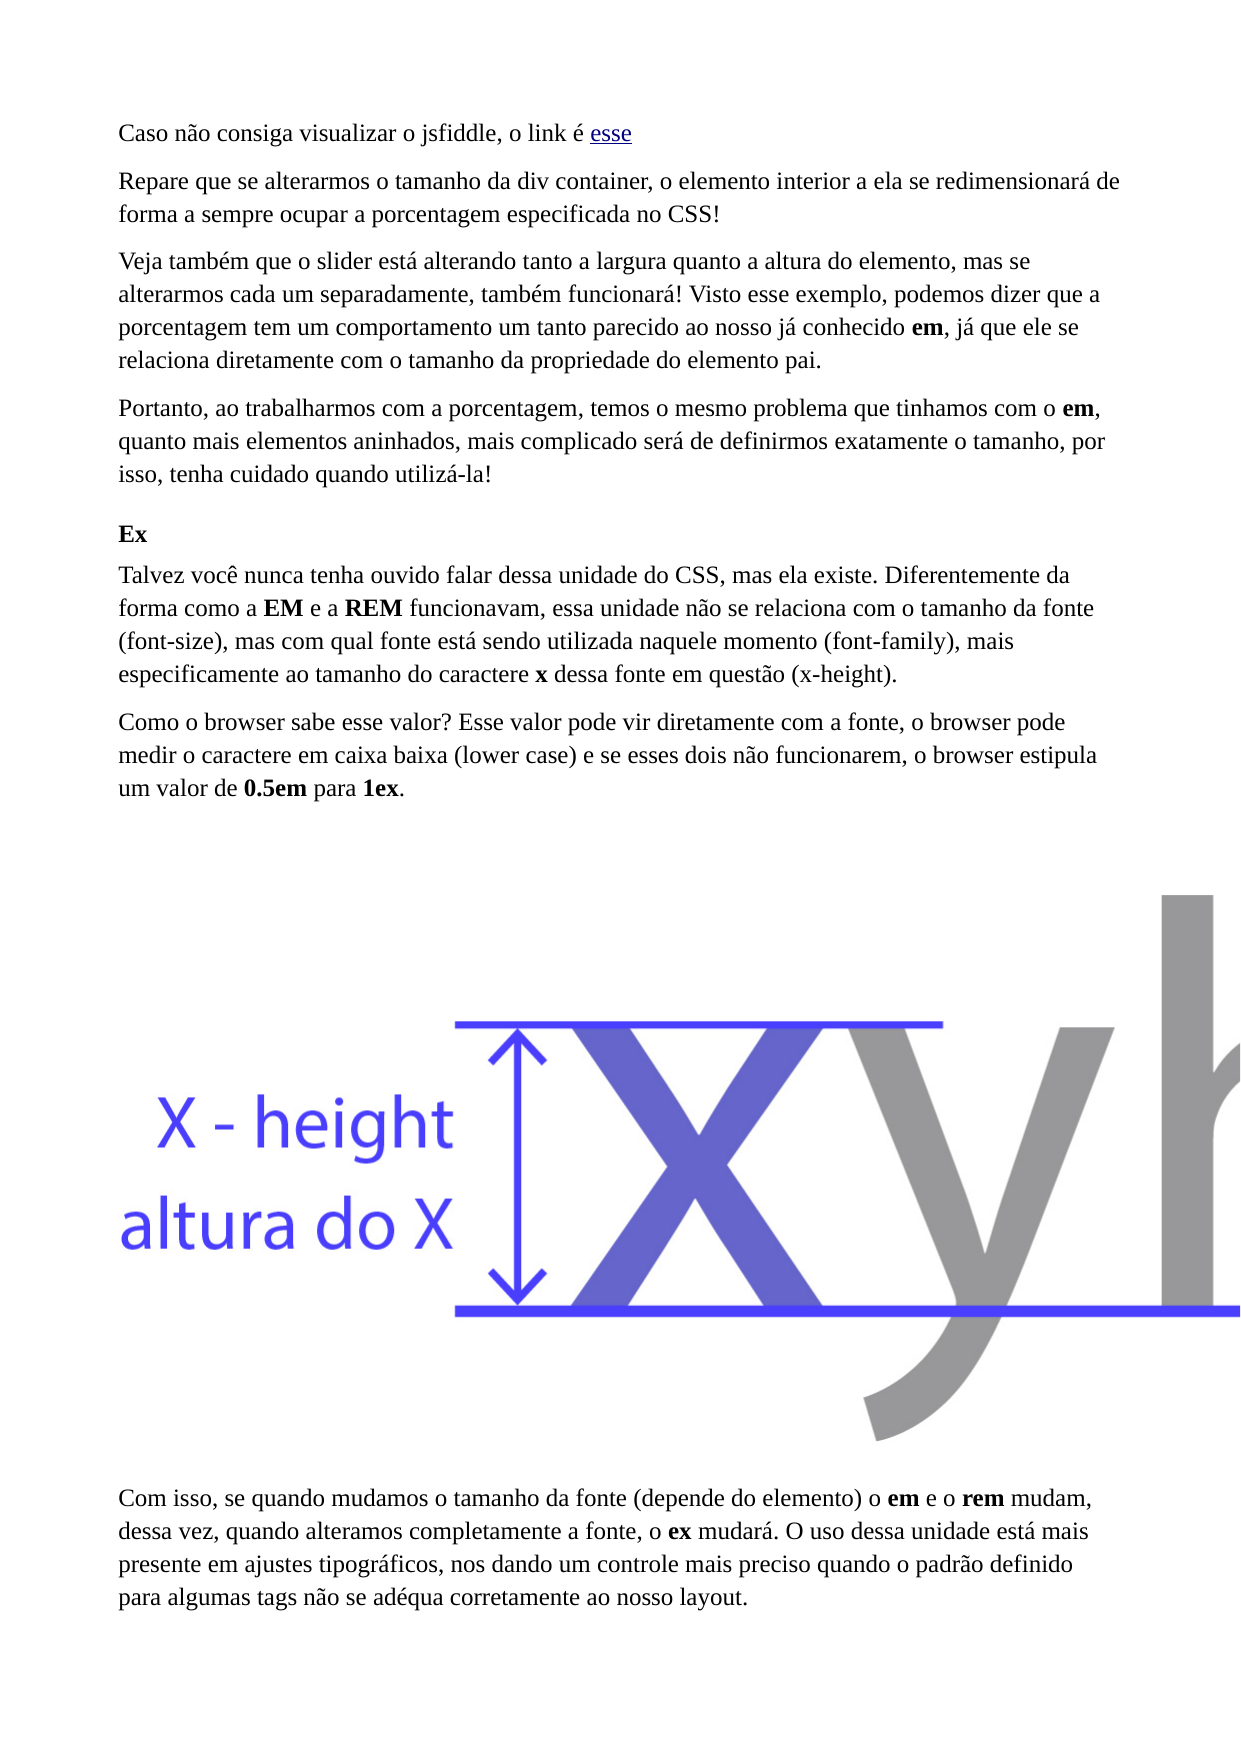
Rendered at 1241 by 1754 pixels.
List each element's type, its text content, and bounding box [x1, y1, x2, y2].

text Talvez você nunca tenha ouvido falar dessa unidade do CSS, mas ela existe. Diferentemente da forma como a EM e a REM funcionavam, essa unidade não se relaciona com o tamanho da fonte (font-size), mas com qual fonte está sendo utilizada naquele momento (font-family), mais especificamente ao tamanho do caractere x dessa fonte em questão (x-height). [118, 560, 1122, 688]
text Caso não consiga visualizar o jsfiddle, o link é esse [118, 118, 1122, 147]
text Veja também que o slider está alterando tanto a largura quanto a altura do elemento, mas se alterarmos cada um separadamente, também funcionará! Visto esse exemplo, podemos dizer que a porcentagem tem um comportamento um tanto parecido ao nosso já conhecido em, já que ele se relaciona diretamente com o tamanho da propriedade do elemento pai. [118, 246, 1122, 374]
subtitle Ex [118, 519, 1122, 548]
text Com isso, se quando mudamos o tamanho da fonte (depende do elemento) o em e o rem mudam, dessa vez, quando alteramos completamente a fonte, o ex mudará. O uso dessa unidade está mais presente em ajustes tipográficos, nos dando um controle mais preciso quando o padrão definido para algumas tags não se adéqua corretamente ao nosso layout. [118, 1483, 1122, 1611]
text Como o browser sabe esse valor? Esse valor pode vir diretamente com a fonte, o browser pode medir o caractere em caixa baixa (lower case) e se esses dois não funcionarem, o browser estipula um valor de 0.5em para 1ex. [118, 707, 1122, 802]
text Repare que se alterarmos o tamanho da div container, o elemento interior a ela se redimensionará de forma a sempre ocupar a porcentagem especificada no CSS! [118, 166, 1122, 227]
picture [118, 820, 1241, 1459]
text Portanto, ao trabalharmos com a porcentagem, temos o mesmo problema que tinhamos com o em, quanto mais elementos aninhados, mais complicado será de definirmos exatamente o tamanho, por isso, tenha cuidado quando utilizá-la! [118, 393, 1122, 488]
